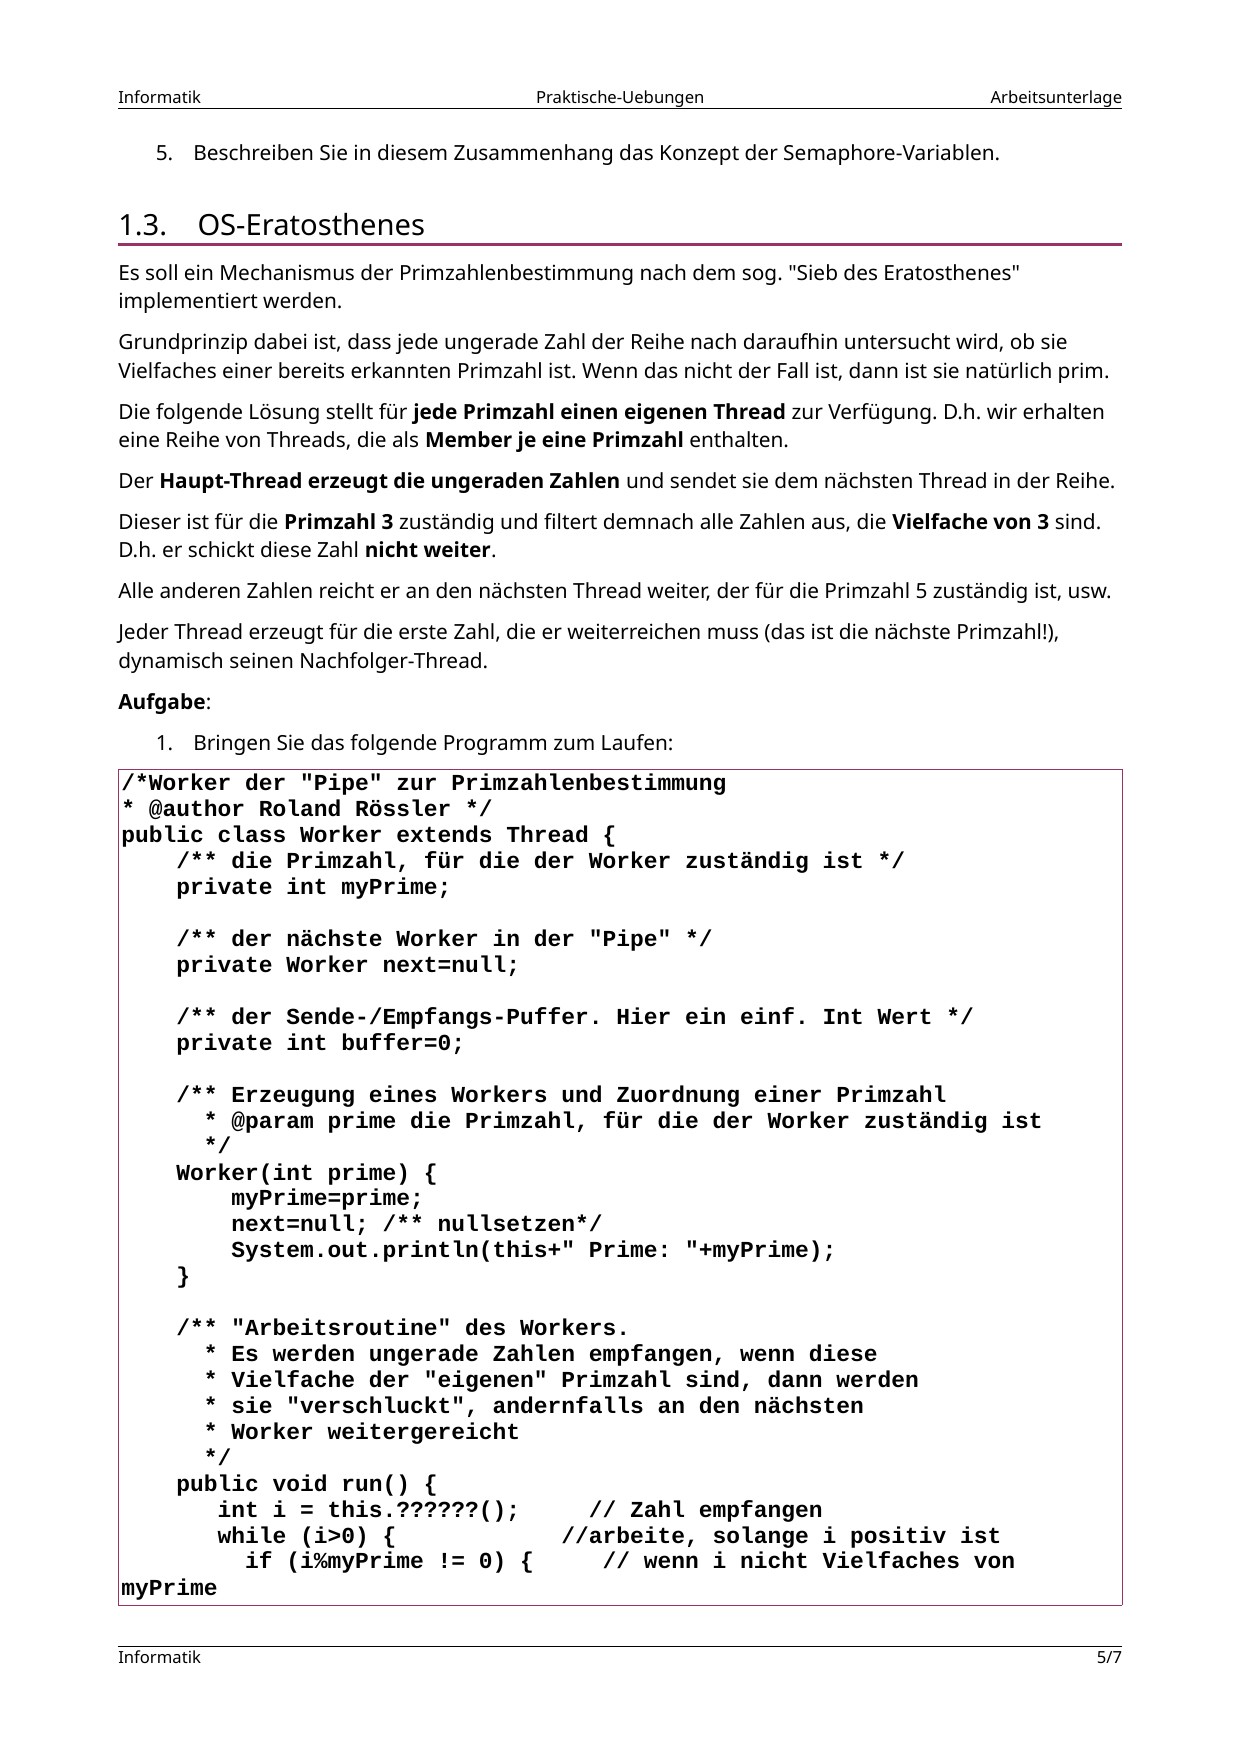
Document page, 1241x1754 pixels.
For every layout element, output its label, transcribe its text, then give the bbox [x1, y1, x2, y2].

text /** Erzeugung eines Workers und Zuordnung einer Primzahl [119, 1080, 1122, 1106]
text Es soll ein Mechanismus der Primzahlenbestimmung nach dem sog. "Sieb des Eratosthenes" implementiert werden. [118, 258, 1122, 315]
text * Worker weitergereicht [119, 1417, 1122, 1443]
text int i = this.??????(); // Zahl empfangen [119, 1495, 1122, 1521]
text Dieser ist für die Primzahl 3 zuständig und filtert demnach alle Zahlen aus, die Vielfache von 3 sind. D.h. er schickt diese Zahl nicht weiter. [118, 507, 1122, 564]
text /*Worker der "Pipe" zur Primzahlenbestimmung [119, 770, 1122, 795]
text public class Worker extends Thread { [119, 821, 1122, 847]
text /** der Sende-/Empfangs-Puffer. Hier ein einf. Int Wert */ [119, 1002, 1122, 1028]
text */ [119, 1443, 1122, 1469]
subtitle OS-Eratosthenes [118, 204, 1122, 243]
text private Worker next=null; [119, 950, 1122, 976]
text Worker(int prime) { [119, 1158, 1122, 1184]
text Jeder Thread erzeugt für die erste Zahl, die er weiterreichen muss (das ist die nächste Primzahl!), dynamisch seinen Nachfolger-Thread. [118, 617, 1122, 674]
text /** "Arbeitsroutine" des Workers. [119, 1313, 1122, 1339]
text * sie "verschluckt", andernfalls an den nächsten [119, 1391, 1122, 1417]
text Der Haupt-Thread erzeugt die ungeraden Zahlen und sendet sie dem nächsten Thread in der Reihe. [118, 466, 1122, 495]
list Bringen Sie das folgende Programm zum Laufen: [156, 728, 1122, 756]
text * Es werden ungerade Zahlen empfangen, wenn diese [119, 1339, 1122, 1365]
text myPrime=prime; [119, 1184, 1122, 1210]
text /** der nächste Worker in der "Pipe" */ [119, 924, 1122, 950]
text if (i%myPrime != 0) { // wenn i nicht Vielfaches von myPrime [119, 1547, 1122, 1605]
text private int myPrime; [119, 872, 1122, 898]
text public void run() { [119, 1469, 1122, 1495]
list Beschreiben Sie in diesem Zusammenhang das Konzept der Semaphore-Variablen. [156, 138, 1122, 166]
text private int buffer=0; [119, 1028, 1122, 1054]
text */ [119, 1132, 1122, 1158]
text while (i>0) { //arbeite, solange i positiv ist [119, 1521, 1122, 1547]
text next=null; /** nullsetzen*/ [119, 1210, 1122, 1236]
text Alle anderen Zahlen reicht er an den nächsten Thread weiter, der für die Primzahl 5 zuständig ist, usw. [118, 577, 1122, 605]
text Die folgende Lösung stellt für jede Primzahl einen eigenen Thread zur Verfügung. D.h. wir erhalten eine Reihe von Threads, die als Member je eine Primzahl enthalten. [118, 397, 1122, 454]
text } [119, 1262, 1122, 1287]
text Grundprinzip dabei ist, dass jede ungerade Zahl der Reihe nach daraufhin untersucht wird, ob sie Vielfaches einer bereits erkannten Primzahl ist. Wenn das nicht der Fall ist, dann ist sie natürlich prim. [118, 327, 1122, 384]
text /** die Primzahl, für die der Worker zuständig ist */ [119, 847, 1122, 872]
text * @param prime die Primzahl, für die der Worker zuständig ist [119, 1106, 1122, 1132]
text Aufgabe: [118, 687, 1122, 715]
text * @author Roland Rössler */ [119, 795, 1122, 821]
text * Vielfache der "eigenen" Primzahl sind, dann werden [119, 1365, 1122, 1391]
text System.out.println(this+" Prime: "+myPrime); [119, 1236, 1122, 1262]
